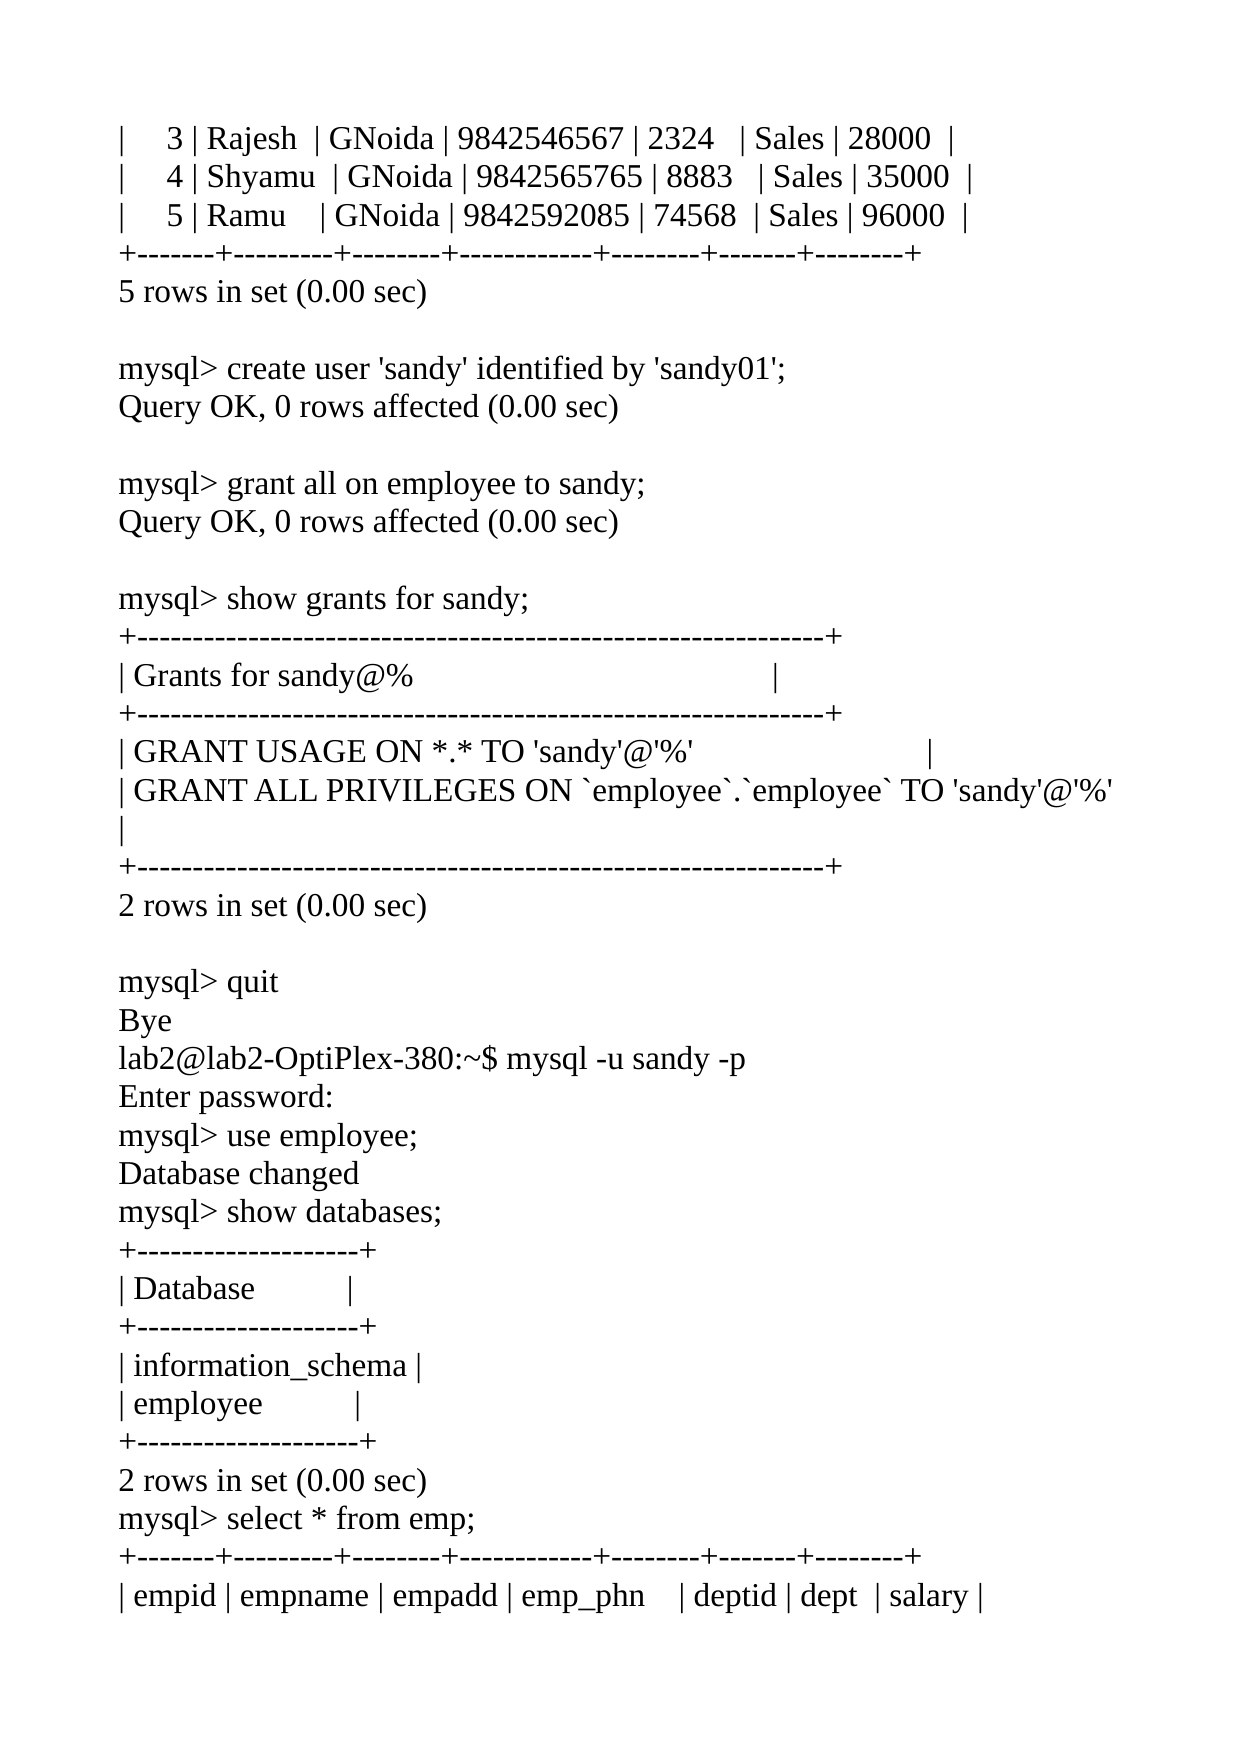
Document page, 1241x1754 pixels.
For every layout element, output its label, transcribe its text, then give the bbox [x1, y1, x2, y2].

text | 3 | Rajesh | GNoida | 9842546567 | 2324 | Sales | 28000 | [118, 118, 1122, 156]
text mysql> select * from emp; [118, 1498, 1122, 1536]
text +--------------------+ [118, 1306, 1122, 1345]
text Enter password: [118, 1076, 1122, 1115]
text | Database | [118, 1268, 1122, 1306]
text Database changed [118, 1153, 1122, 1191]
text +--------------------------------------------------------------+ [118, 616, 1122, 655]
text 2 rows in set (0.00 sec) [118, 1460, 1122, 1498]
text mysql> create user 'sandy' identified by 'sandy01'; [118, 348, 1122, 386]
text | information_schema | [118, 1345, 1122, 1383]
text mysql> use employee; [118, 1115, 1122, 1153]
text mysql> grant all on employee to sandy; [118, 463, 1122, 501]
text mysql> show grants for sandy; [118, 578, 1122, 616]
text Bye [118, 1000, 1122, 1038]
text +-------+---------+--------+------------+--------+-------+--------+ [118, 1536, 1122, 1575]
text mysql> show databases; [118, 1191, 1122, 1230]
text Query OK, 0 rows affected (0.00 sec) [118, 501, 1122, 540]
text mysql> quit [118, 961, 1122, 1000]
text Query OK, 0 rows affected (0.00 sec) [118, 386, 1122, 425]
text +--------------------------------------------------------------+ [118, 846, 1122, 885]
text | GRANT USAGE ON *.* TO 'sandy'@'%' | [118, 731, 1122, 770]
text | Grants for sandy@% | [118, 655, 1122, 693]
text lab2@lab2-OptiPlex-380:~$ mysql -u sandy -p [118, 1038, 1122, 1076]
text | 4 | Shyamu | GNoida | 9842565765 | 8883 | Sales | 35000 | [118, 156, 1122, 195]
text +--------------------+ [118, 1421, 1122, 1460]
text 5 rows in set (0.00 sec) [118, 271, 1122, 310]
text | 5 | Ramu | GNoida | 9842592085 | 74568 | Sales | 96000 | [118, 195, 1122, 233]
text +-------+---------+--------+------------+--------+-------+--------+ [118, 233, 1122, 271]
text | empid | empname | empadd | emp_phn | deptid | dept | salary | [118, 1575, 1122, 1613]
text +--------------------+ [118, 1230, 1122, 1268]
text +--------------------------------------------------------------+ [118, 693, 1122, 731]
text 2 rows in set (0.00 sec) [118, 885, 1122, 923]
text | GRANT ALL PRIVILEGES ON `employee`.`employee` TO 'sandy'@'%' | [118, 770, 1122, 846]
text | employee | [118, 1383, 1122, 1421]
